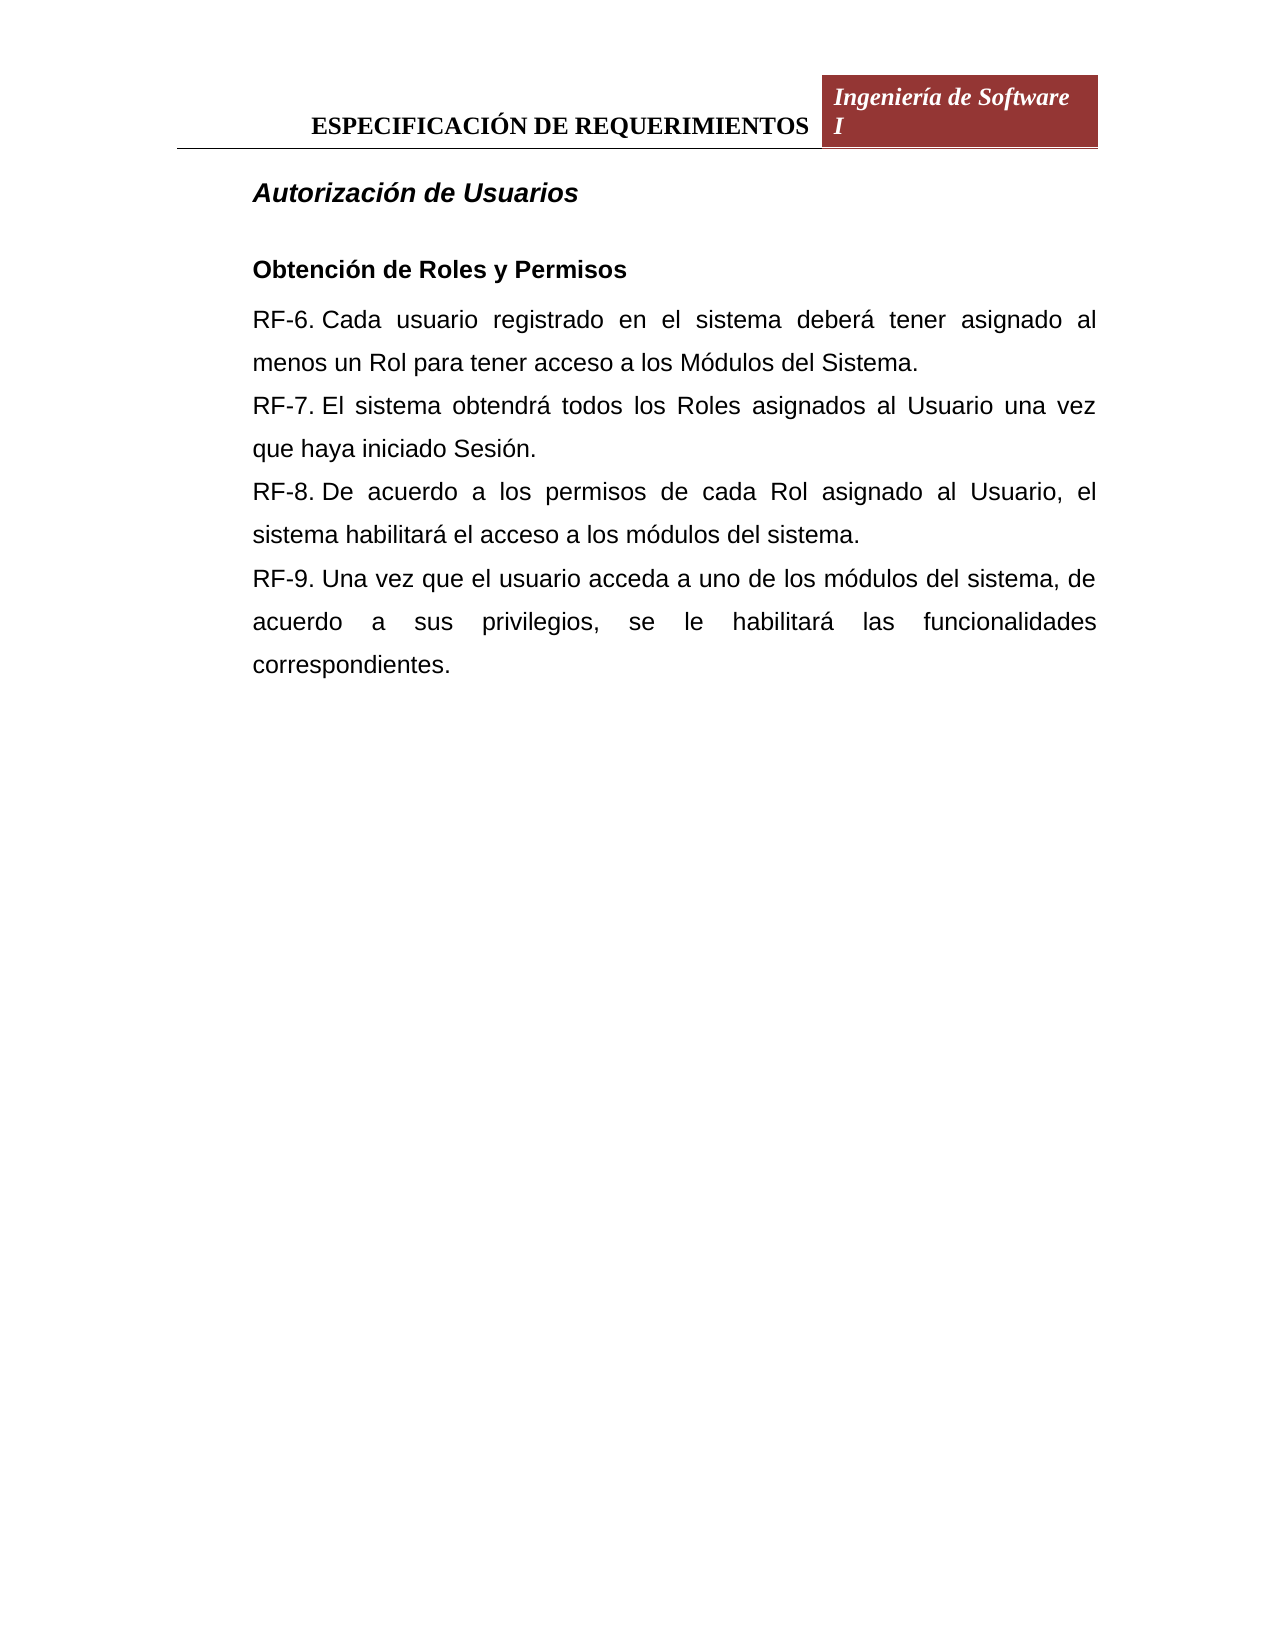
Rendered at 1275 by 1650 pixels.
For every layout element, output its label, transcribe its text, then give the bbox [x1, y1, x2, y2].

list Una vez que el usuario acceda a uno de los módulos del sistema, de acuerdo a sus privilegios, se le habilitará las funcionalidades correspondientes. [177, 563, 1098, 678]
list Cada usuario registrado en el sistema deberá tener asignado al menos un Rol para tener acceso a los Módulos del Sistema. [177, 305, 1098, 377]
text Autorización de Usuarios [177, 177, 1098, 208]
list De acuerdo a los permisos de cada Rol asignado al Usuario, el sistema habilitará el acceso a los módulos del sistema. [177, 477, 1098, 549]
list El sistema obtendrá todos los Roles asignados al Usuario una vez que haya iniciado Sesión. [177, 391, 1098, 463]
text Obtención de Roles y Permisos [177, 255, 1098, 284]
